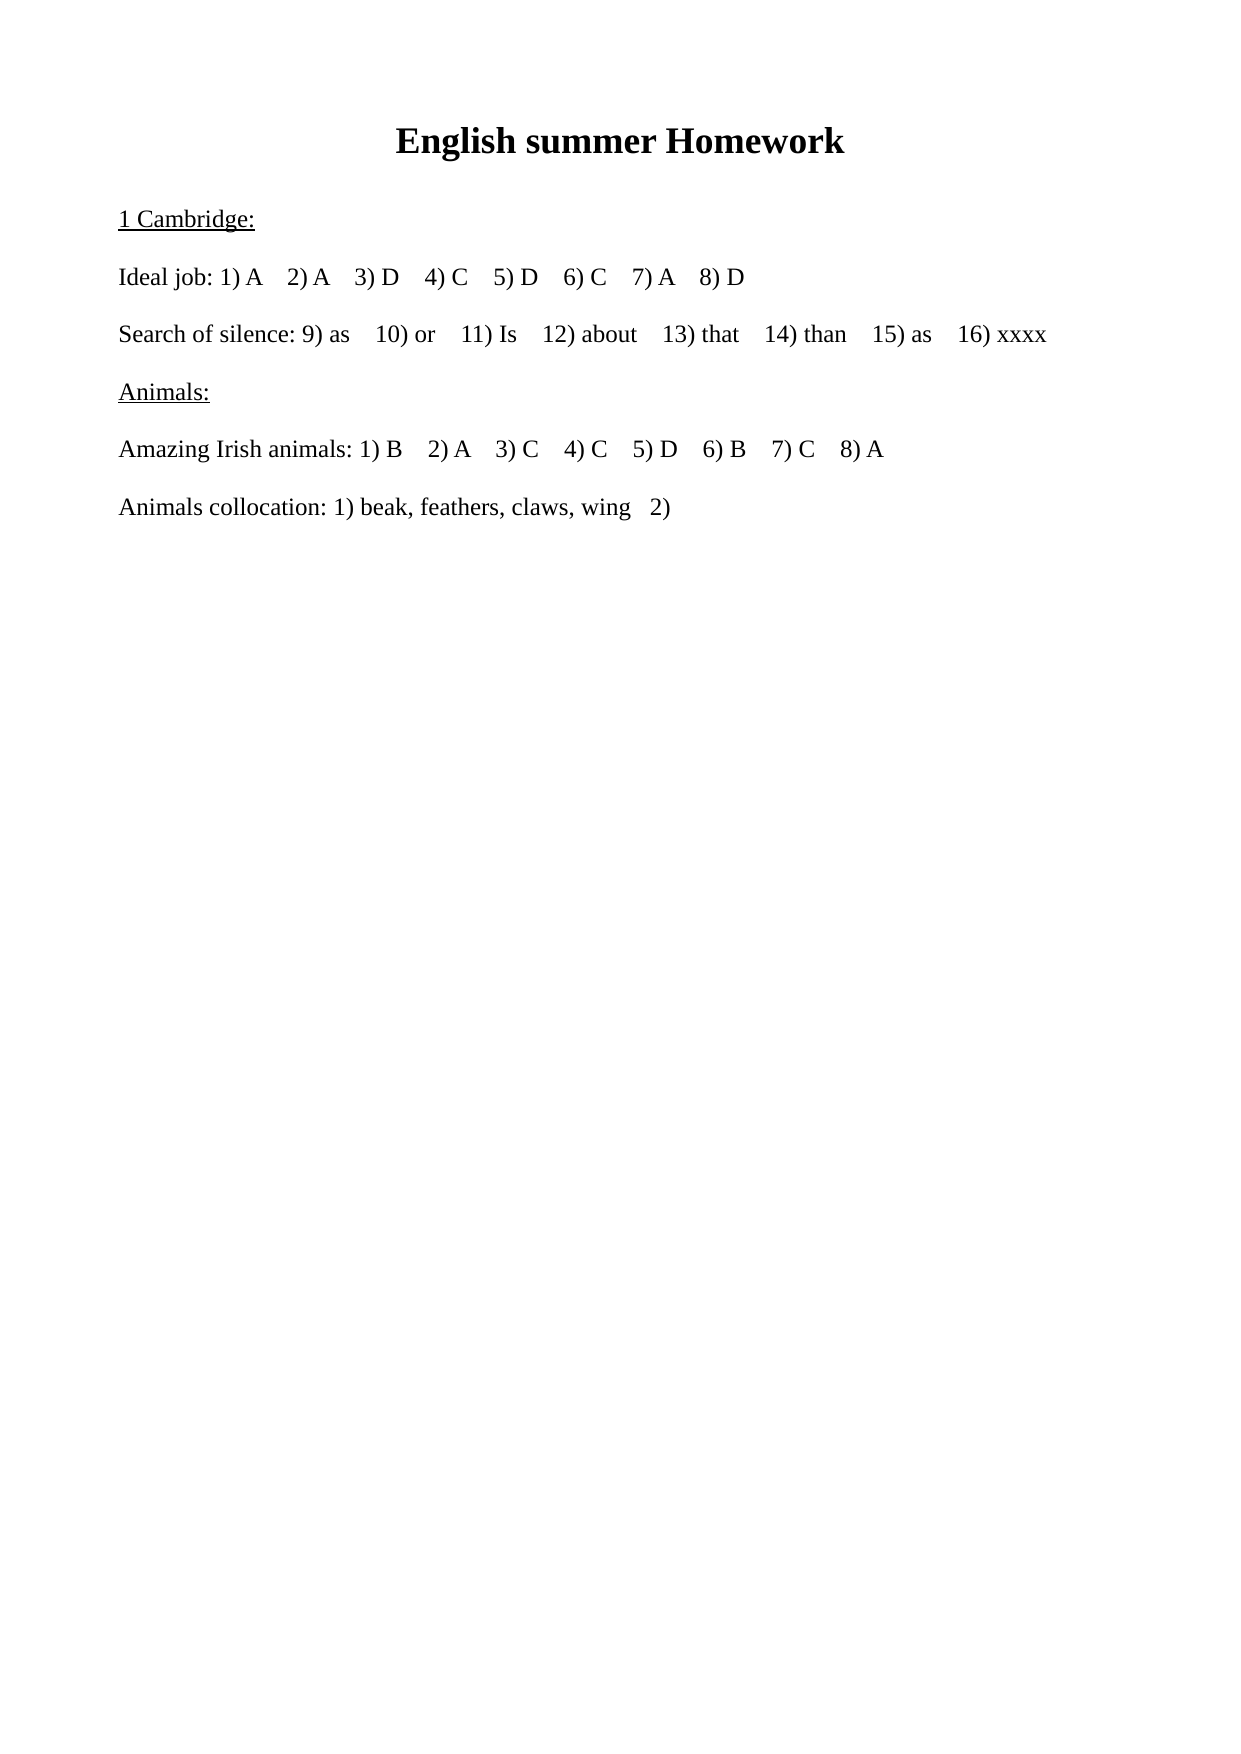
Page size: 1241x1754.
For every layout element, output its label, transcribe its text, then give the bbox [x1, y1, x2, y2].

text English summer Homework [118, 118, 1122, 161]
text Animals collocation: 1) beak, feathers, claws, wing 2) [118, 492, 1122, 521]
text 1 Cambridge: [118, 204, 1122, 233]
text Search of silence: 9) as 10) or 11) Is 12) about 13) that 14) than 15) as 16) xxxx [118, 319, 1122, 348]
text Ideal job: 1) A 2) A 3) D 4) C 5) D 6) C 7) A 8) D [118, 262, 1122, 291]
text Animals: [118, 377, 1122, 406]
text Amazing Irish animals: 1) B 2) A 3) C 4) C 5) D 6) B 7) C 8) A [118, 434, 1122, 463]
